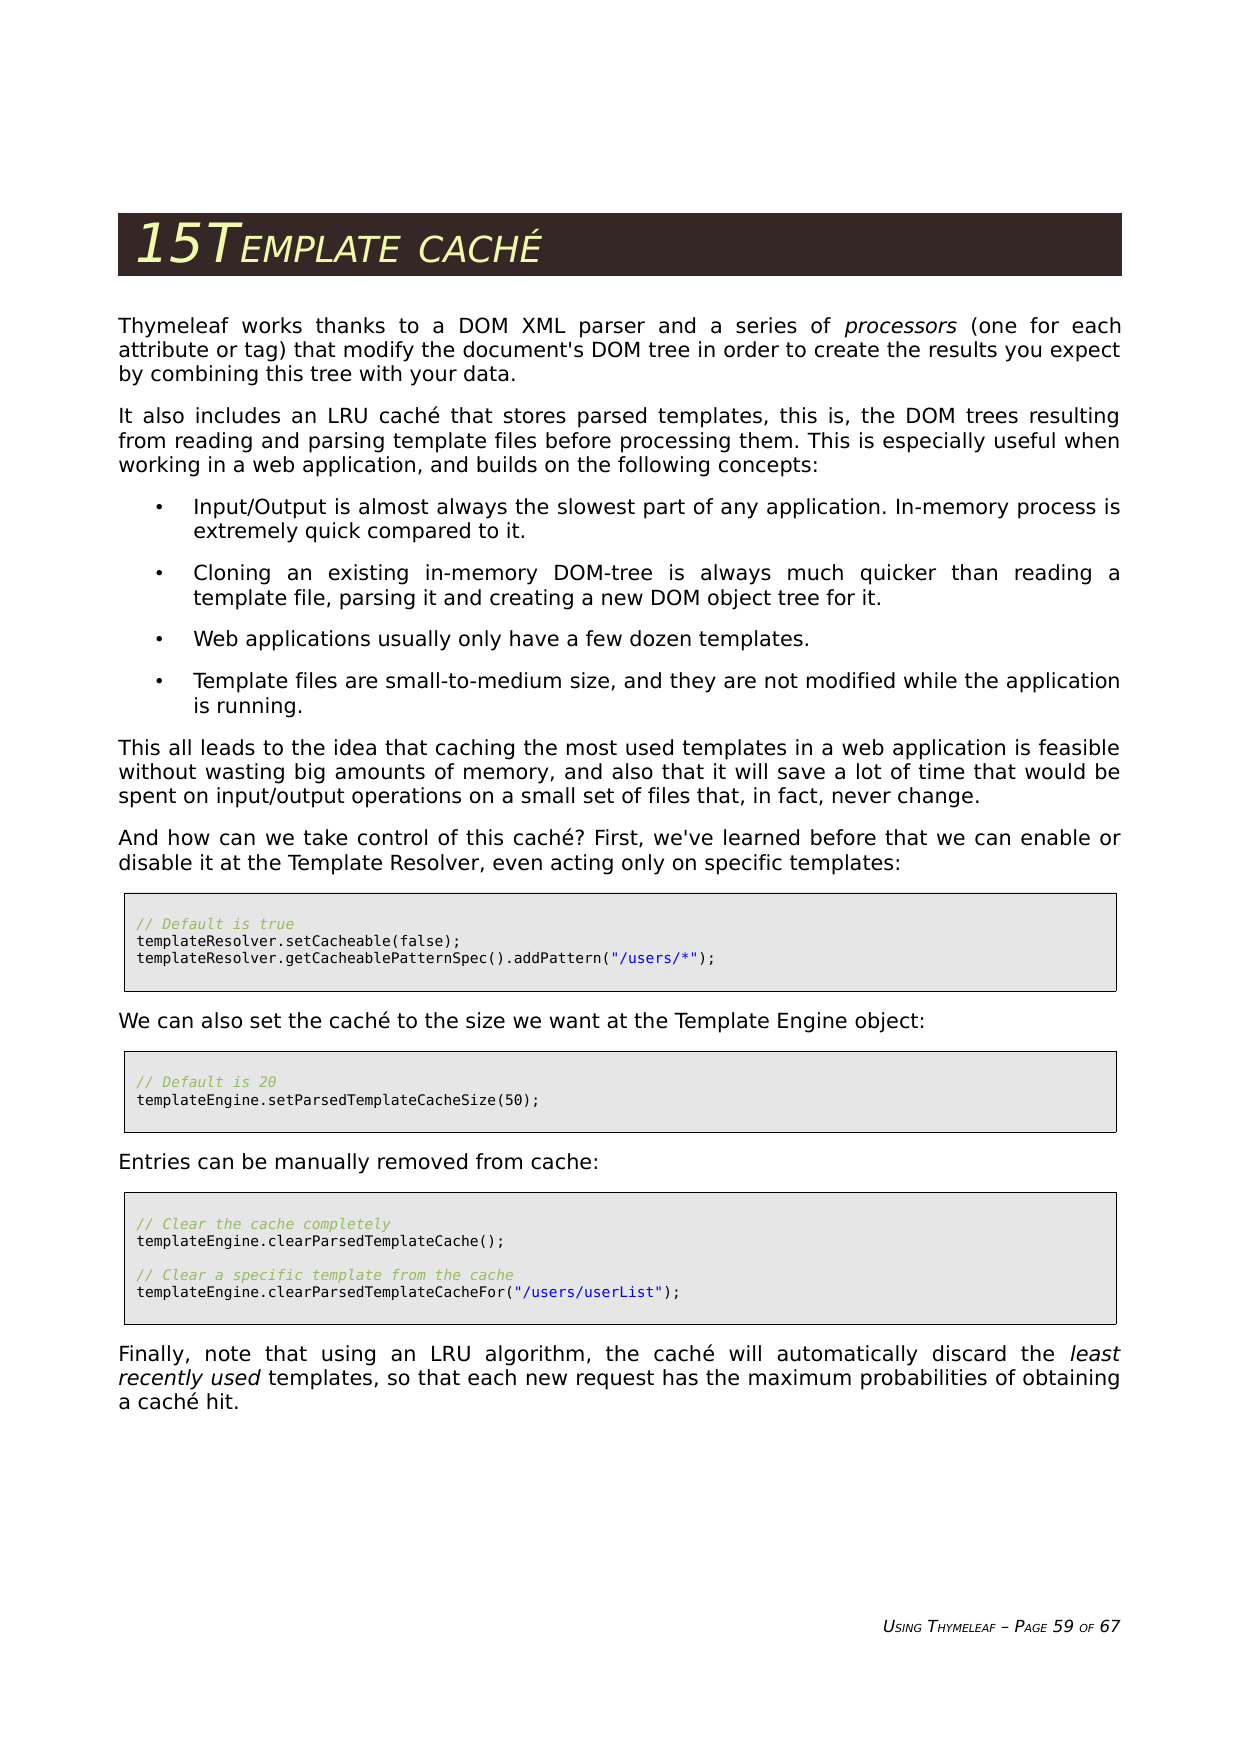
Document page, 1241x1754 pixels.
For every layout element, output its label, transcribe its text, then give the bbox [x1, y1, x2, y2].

text Finally, note that using an LRU algorithm, the caché will automatically discard the least recently used templates, so that each new request has the maximum probabilities of obtaining a caché hit. [118, 1342, 1122, 1415]
subtitle Template caché [118, 213, 1122, 276]
list Template files are small-to-medium size, and they are not modified while the application is running. [156, 669, 1122, 718]
text Entries can be manually removed from cache: [118, 1150, 1122, 1174]
text // Clear the cache completely templateEngine.clearParsedTemplateCache(); // Clear a specific template from the cache templateEngine.clearParsedTemplateCacheFor("/users/userList"); [125, 1193, 1116, 1324]
text This all leads to the idea that caching the most used templates in a web application is feasible without wasting big amounts of memory, and also that it will save a lot of time that would be spent on input/output operations on a small set of files that, in fact, never change. [118, 736, 1122, 808]
text We can also set the caché to the size we want at the Template Engine object: [118, 1009, 1122, 1033]
text And how can we take control of this caché? First, we've learned before that we can enable or disable it at the Template Resolver, even acting only on specific templates: [118, 826, 1122, 875]
text // Default is 20 templateEngine.setParsedTemplateCacheSize(50); [125, 1052, 1116, 1132]
text // Default is true templateResolver.setCacheable(false); templateResolver.getCacheablePatternSpec().addPattern("/users/*"); [125, 894, 1116, 991]
list Web applications usually only have a few dozen templates. [156, 627, 1122, 652]
list Input/Output is almost always the slowest part of any application. In-memory process is extremely quick compared to it. [156, 495, 1122, 543]
list Cloning an existing in-memory DOM-tree is always much quicker than reading a template file, parsing it and creating a new DOM object tree for it. [156, 561, 1122, 610]
text It also includes an LRU caché that stores parsed templates, this is, the DOM trees resulting from reading and parsing template files before processing them. This is especially useful when working in a web application, and builds on the following concepts: [118, 404, 1122, 477]
text Thymeleaf works thanks to a DOM XML parser and a series of processors (one for each attribute or tag) that modify the document's DOM tree in order to create the results you expect by combining this tree with your data. [118, 314, 1122, 387]
